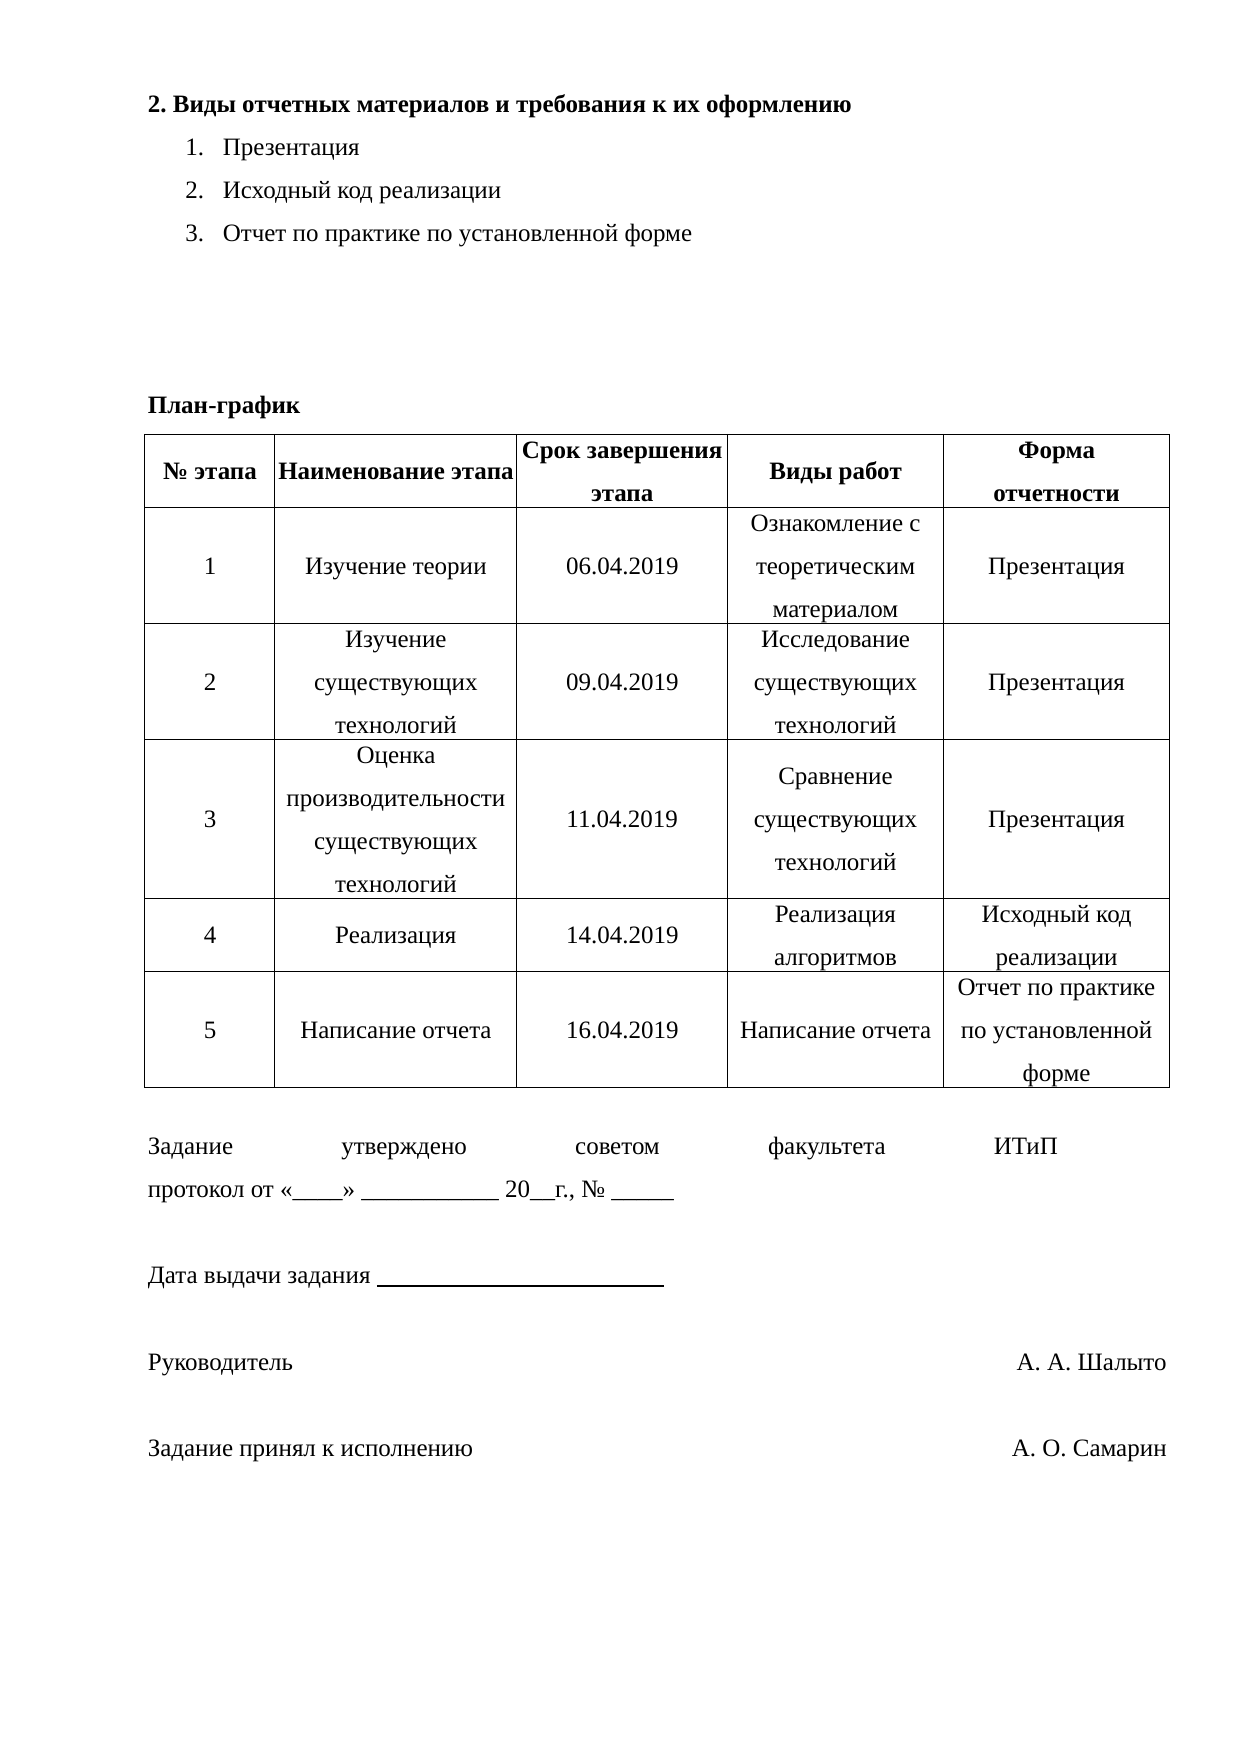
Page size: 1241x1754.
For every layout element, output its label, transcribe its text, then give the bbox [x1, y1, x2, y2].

list Отчет по практике по установленной форме [185, 218, 1166, 247]
table_cell Написание отчета [728, 972, 943, 1087]
table_cell 1 [145, 508, 274, 623]
table_cell Презентация [944, 624, 1169, 739]
table_cell Ознакомление с теоретическим материалом [728, 508, 943, 623]
table_cell 09.04.2019 [517, 624, 727, 739]
text План-график [148, 391, 1166, 419]
text 2. Виды отчетных материалов и требования к их оформлению [148, 89, 1166, 117]
text Задание принял к исполнению А. О. Самарин [148, 1433, 1166, 1462]
table_cell 4 [145, 899, 274, 971]
table_header Наименование этапа [275, 435, 516, 507]
table_cell Реализация [275, 899, 516, 971]
table_header Форма отчетности [944, 435, 1169, 507]
table_cell Сравнение существующих технологий [728, 740, 943, 898]
table_cell Отчет по практике по установленной форме [944, 972, 1169, 1087]
table_cell 14.04.2019 [517, 899, 727, 971]
table_cell 06.04.2019 [517, 508, 727, 623]
table_cell Исходный код реализации [944, 899, 1169, 971]
text Руководитель А. А. Шалыто [148, 1347, 1166, 1375]
table_cell 2 [145, 624, 274, 739]
table_cell 16.04.2019 [517, 972, 727, 1087]
table_cell Изучение существующих технологий [275, 624, 516, 739]
table_cell Изучение теории [275, 508, 516, 623]
list Исходный код реализации [185, 175, 1166, 204]
table_header Виды работ [728, 435, 943, 507]
table_header № этапа [145, 435, 274, 507]
table_cell 3 [145, 740, 274, 898]
table_cell Презентация [944, 740, 1169, 898]
table_cell Презентация [944, 508, 1169, 623]
table_header Срок завершения этапа [517, 435, 727, 507]
text Дата выдачи задания [148, 1260, 1166, 1289]
table_cell 11.04.2019 [517, 740, 727, 898]
text Задание утверждено советом факультета ИТиП протокол от «____» ___________ 20__г., № _____ [148, 1131, 1166, 1203]
table_cell Реализация алгоритмов [728, 899, 943, 971]
list Презентация [185, 132, 1166, 161]
table_cell Написание отчета [275, 972, 516, 1087]
table_cell Оценка производительности существующих технологий [275, 740, 516, 898]
table_cell Исследование существующих технологий [728, 624, 943, 739]
table_cell 5 [145, 972, 274, 1087]
